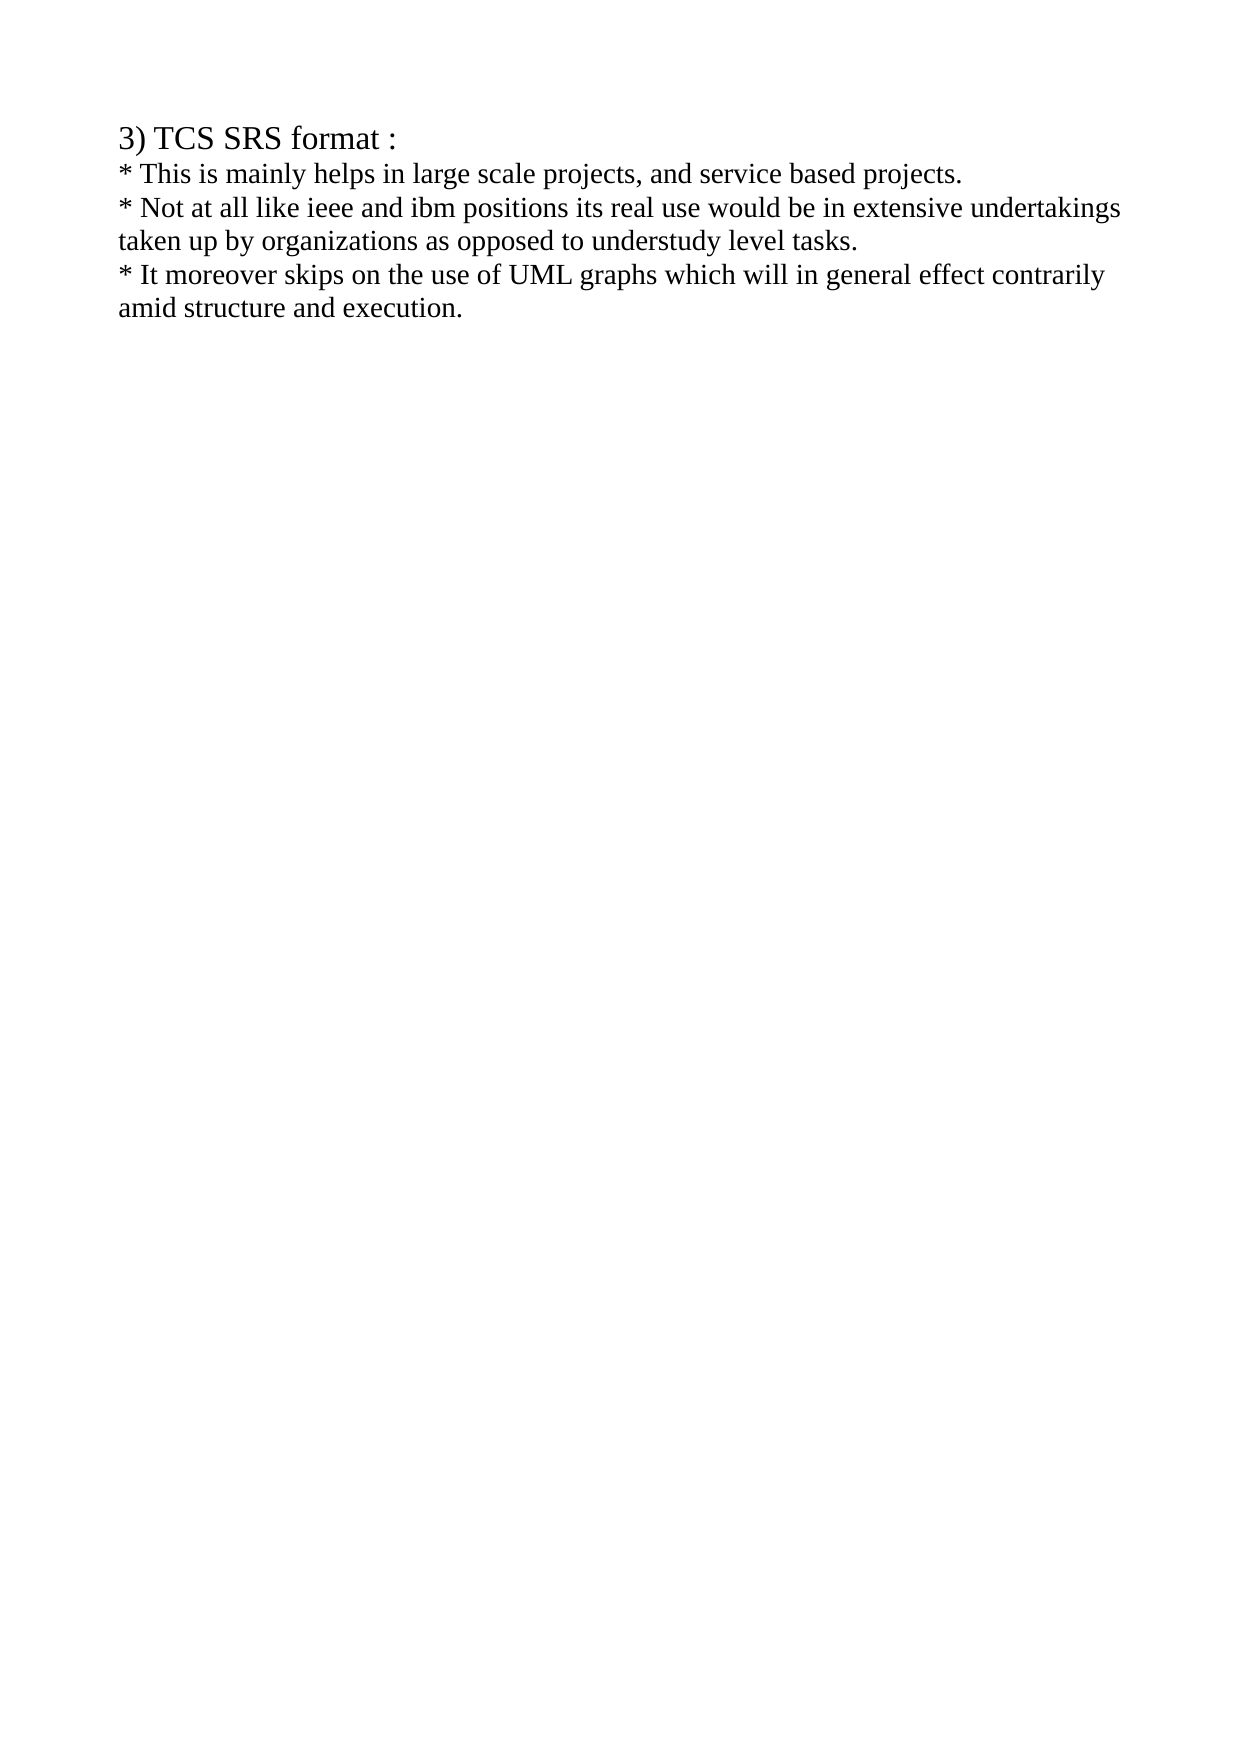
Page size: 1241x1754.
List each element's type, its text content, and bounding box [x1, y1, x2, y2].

text * This is mainly helps in large scale projects, and service based projects. [118, 156, 1122, 190]
text * Not at all like ieee and ibm positions its real use would be in extensive undertakings taken up by organizations as opposed to understudy level tasks. [118, 190, 1122, 257]
text * It moreover skips on the use of UML graphs which will in general effect contrarily amid structure and execution. [118, 257, 1122, 324]
text 3) TCS SRS format : [118, 118, 1122, 156]
